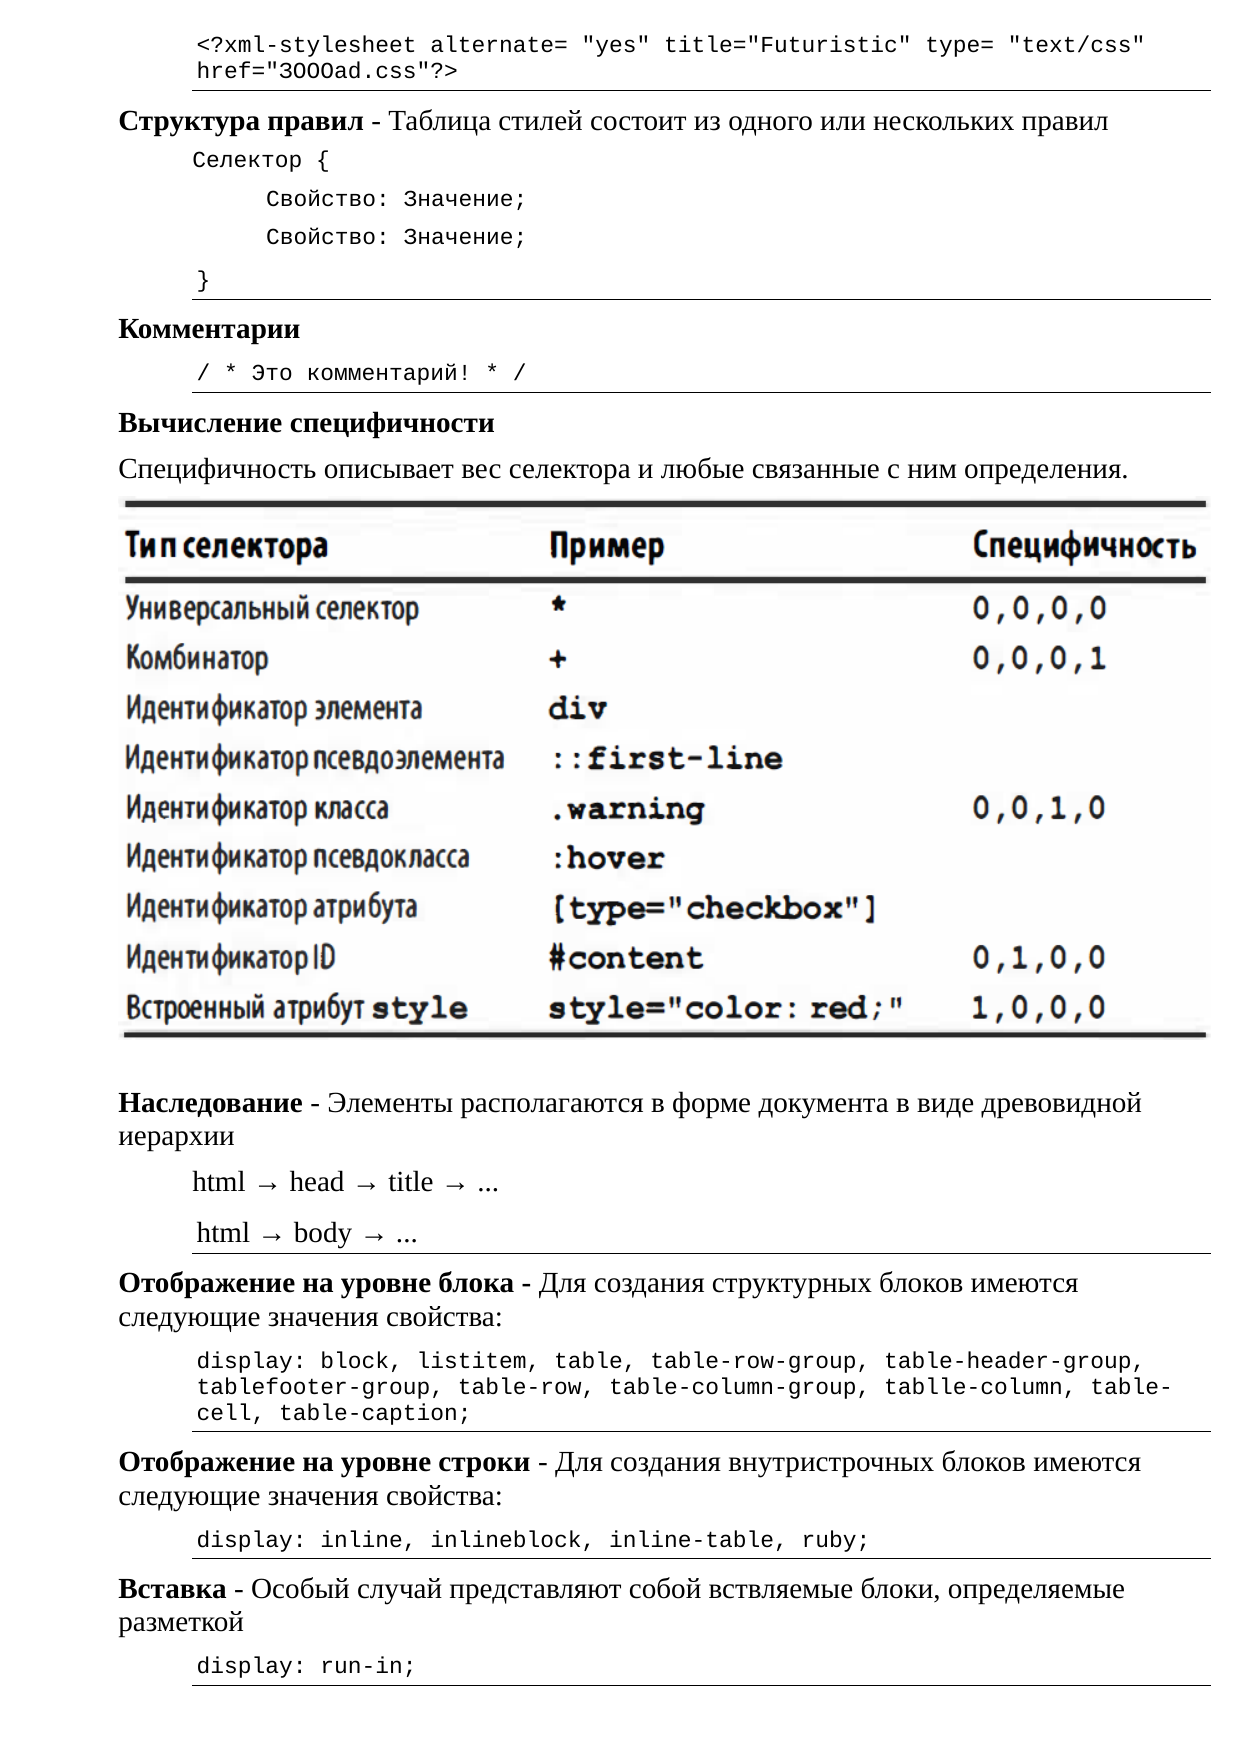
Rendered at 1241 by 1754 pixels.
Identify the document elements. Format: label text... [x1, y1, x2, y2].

text Вставка - Особый случай представляют собой вствляемые блоки, определяемые разметкой [118, 1571, 1211, 1638]
text / * Это комментарий! * / [192, 357, 1211, 392]
text } [192, 264, 1211, 299]
picture [118, 496, 1211, 1040]
text display: run-in; [192, 1651, 1211, 1685]
text <?xml-stylesheet alternate= "yes" title="Futuristic" type= "text/css" href="ЗOOOad.css"?> [192, 29, 1211, 90]
text Отображение на уровне строки - Для создания внутристрочных блоков имеются следующие значения свойства: [118, 1444, 1211, 1511]
text html → body → ... [192, 1210, 1211, 1253]
text Отображение на уровне блока - Для создания структурных блоков имеются следующие значения свойства: [118, 1265, 1211, 1332]
text Наследование - Элементы располагаются в форме документа в виде древовидной иерархии [118, 1085, 1211, 1152]
text Комментарии [118, 311, 1211, 345]
text Свойство: Значение; [192, 187, 1211, 213]
text Структура правил - Таблица стилей состоит из одного или нескольких правил [118, 103, 1211, 136]
text Специфичность описывает вес селектора и любые связанные с ним определения. [118, 451, 1211, 484]
text Селектор { [192, 149, 1211, 175]
text display: inline, inlineblock, inline-table, ruby; [192, 1524, 1211, 1558]
text display: blосk, listitem, tаblе, table-row-group, table-header-group, tablefooter-group, table-row, table-column-group, tablle-column, table-cell, table-caption; [192, 1345, 1211, 1431]
text Вычисление специфичности [118, 405, 1211, 438]
text Свойство: Значение; [192, 226, 1211, 252]
text html → head → title → ... [192, 1164, 1211, 1198]
